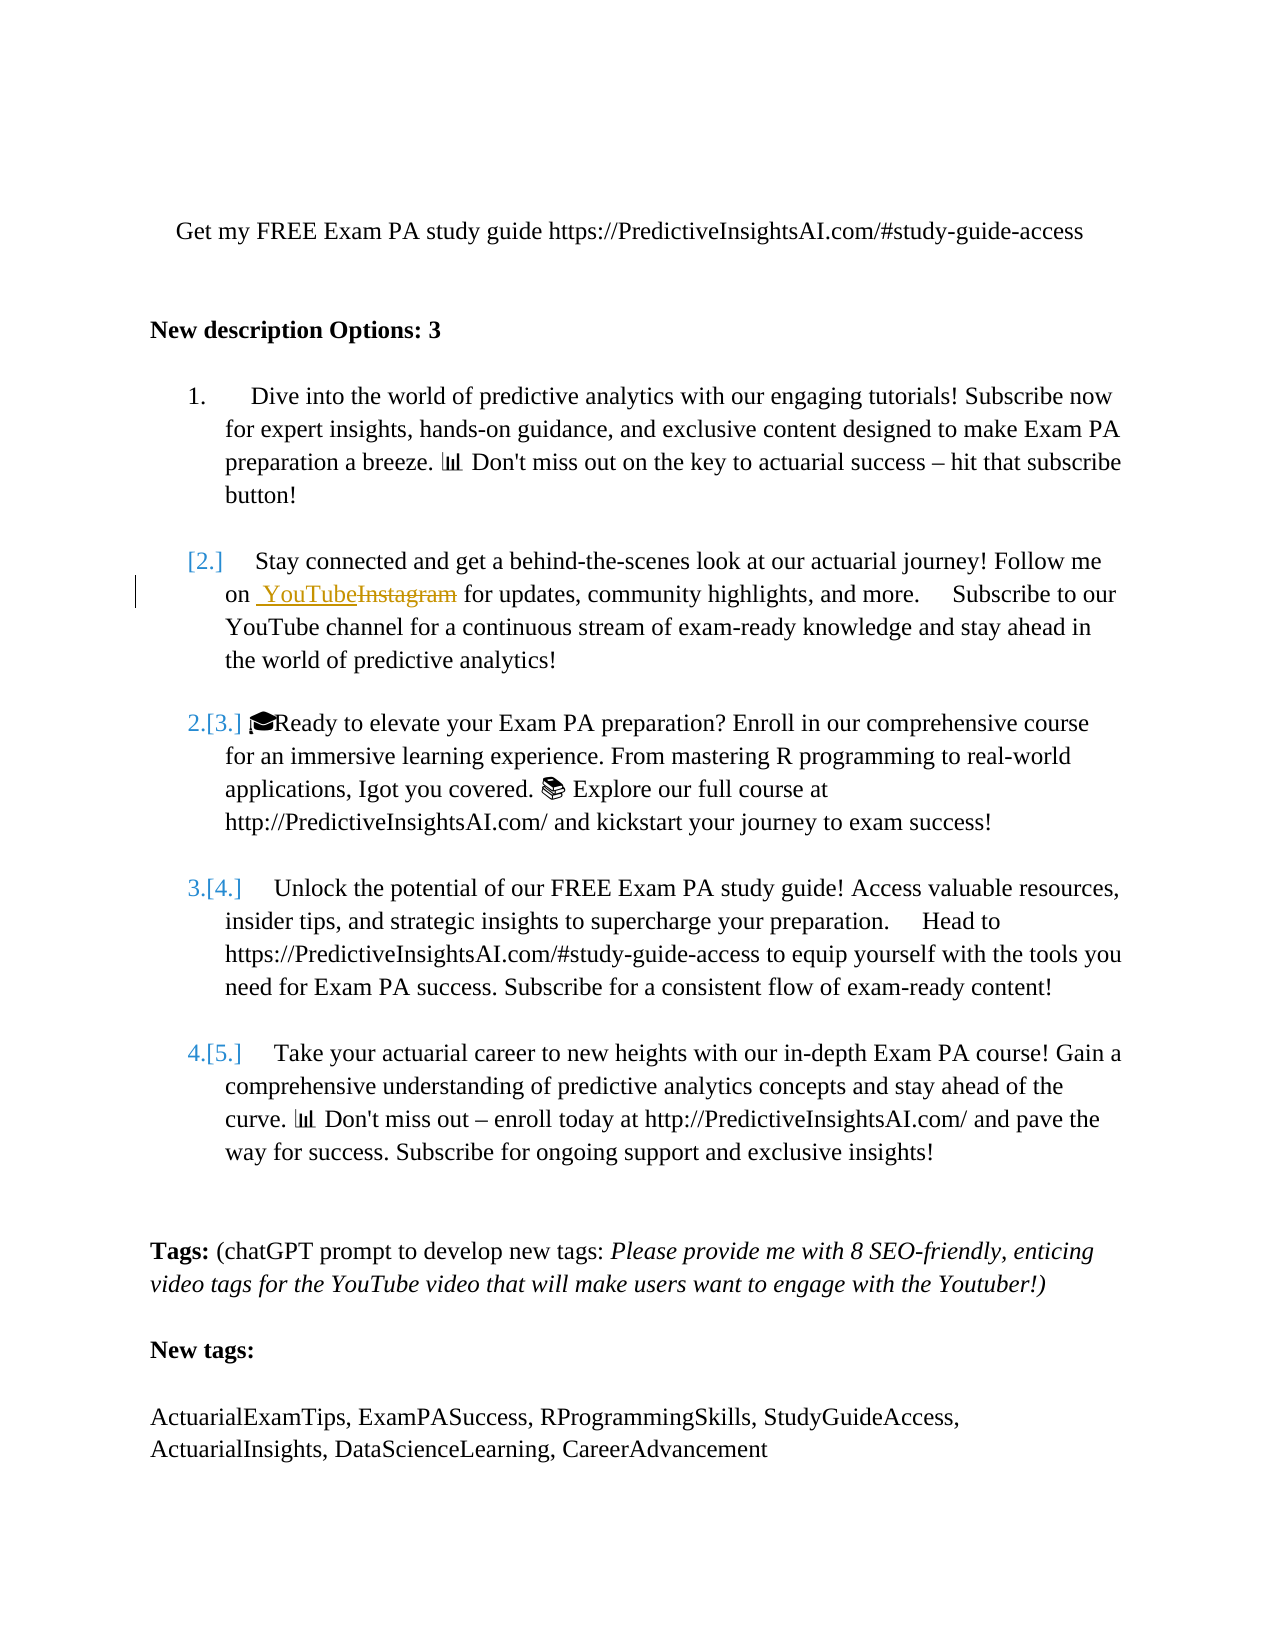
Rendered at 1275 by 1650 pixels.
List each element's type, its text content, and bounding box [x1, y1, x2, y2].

list 🚀 Dive into the world of predictive analytics with our engaging tutorials! Subscribe now for expert insights, hands-on guidance, and exclusive content designed to make Exam PA preparation a breeze. 📊 Don't miss out on the key to actuarial success – hit that subscribe button! [187, 381, 1125, 542]
list 🚀 Take your actuarial career to new heights with our in-depth Exam PA course! Gain a comprehensive understanding of predictive analytics concepts and stay ahead of the curve. 📊 Don't miss out – enroll today at http://PredictiveInsightsAI.com/ and pave the way for success. Subscribe for ongoing support and exclusive insights! [187, 1038, 1125, 1166]
list 📕 Unlock the potential of our FREE Exam PA study guide! Access valuable resources, insider tips, and strategic insights to supercharge your preparation. 🌐 Head to https://PredictiveInsightsAI.com/#study-guide-access to equip yourself with the tools you need for Exam PA success. Subscribe for a consistent flow of exam-ready content! [187, 873, 1125, 1034]
text New tags: [150, 1336, 1125, 1364]
list 📸 Stay connected and get a behind-the-scenes look at our actuarial journey! Follow me on YouTube for updates, community highlights, and more. 🌟 Subscribe to our YouTube channel for a continuous stream of exam-ready knowledge and stay ahead in the world of predictive analytics! [187, 546, 1125, 704]
text 📕 Get my FREE Exam PA study guide https://PredictiveInsightsAI.com/#study-guide-access [150, 216, 1125, 245]
text New description Options: 3 [150, 315, 1125, 344]
list 🎓 Ready to elevate your Exam PA preparation? Enroll in our comprehensive course for an immersive learning experience. From mastering R programming to real-world applications, Igot you covered. 📚 Explore our full course at http://PredictiveInsightsAI.com/ and kickstart your journey to exam success! [187, 708, 1125, 869]
text Tags: (chatGPT prompt to develop new tags: Please provide me with 8 SEO-friendly, enticing video tags for the YouTube video that will make users want to engage with the Youtuber!) [150, 1236, 1125, 1298]
text ActuarialExamTips, ExamPASuccess, RProgrammingSkills, StudyGuideAccess, ActuarialInsights, DataScienceLearning, CareerAdvancement [150, 1402, 1125, 1463]
